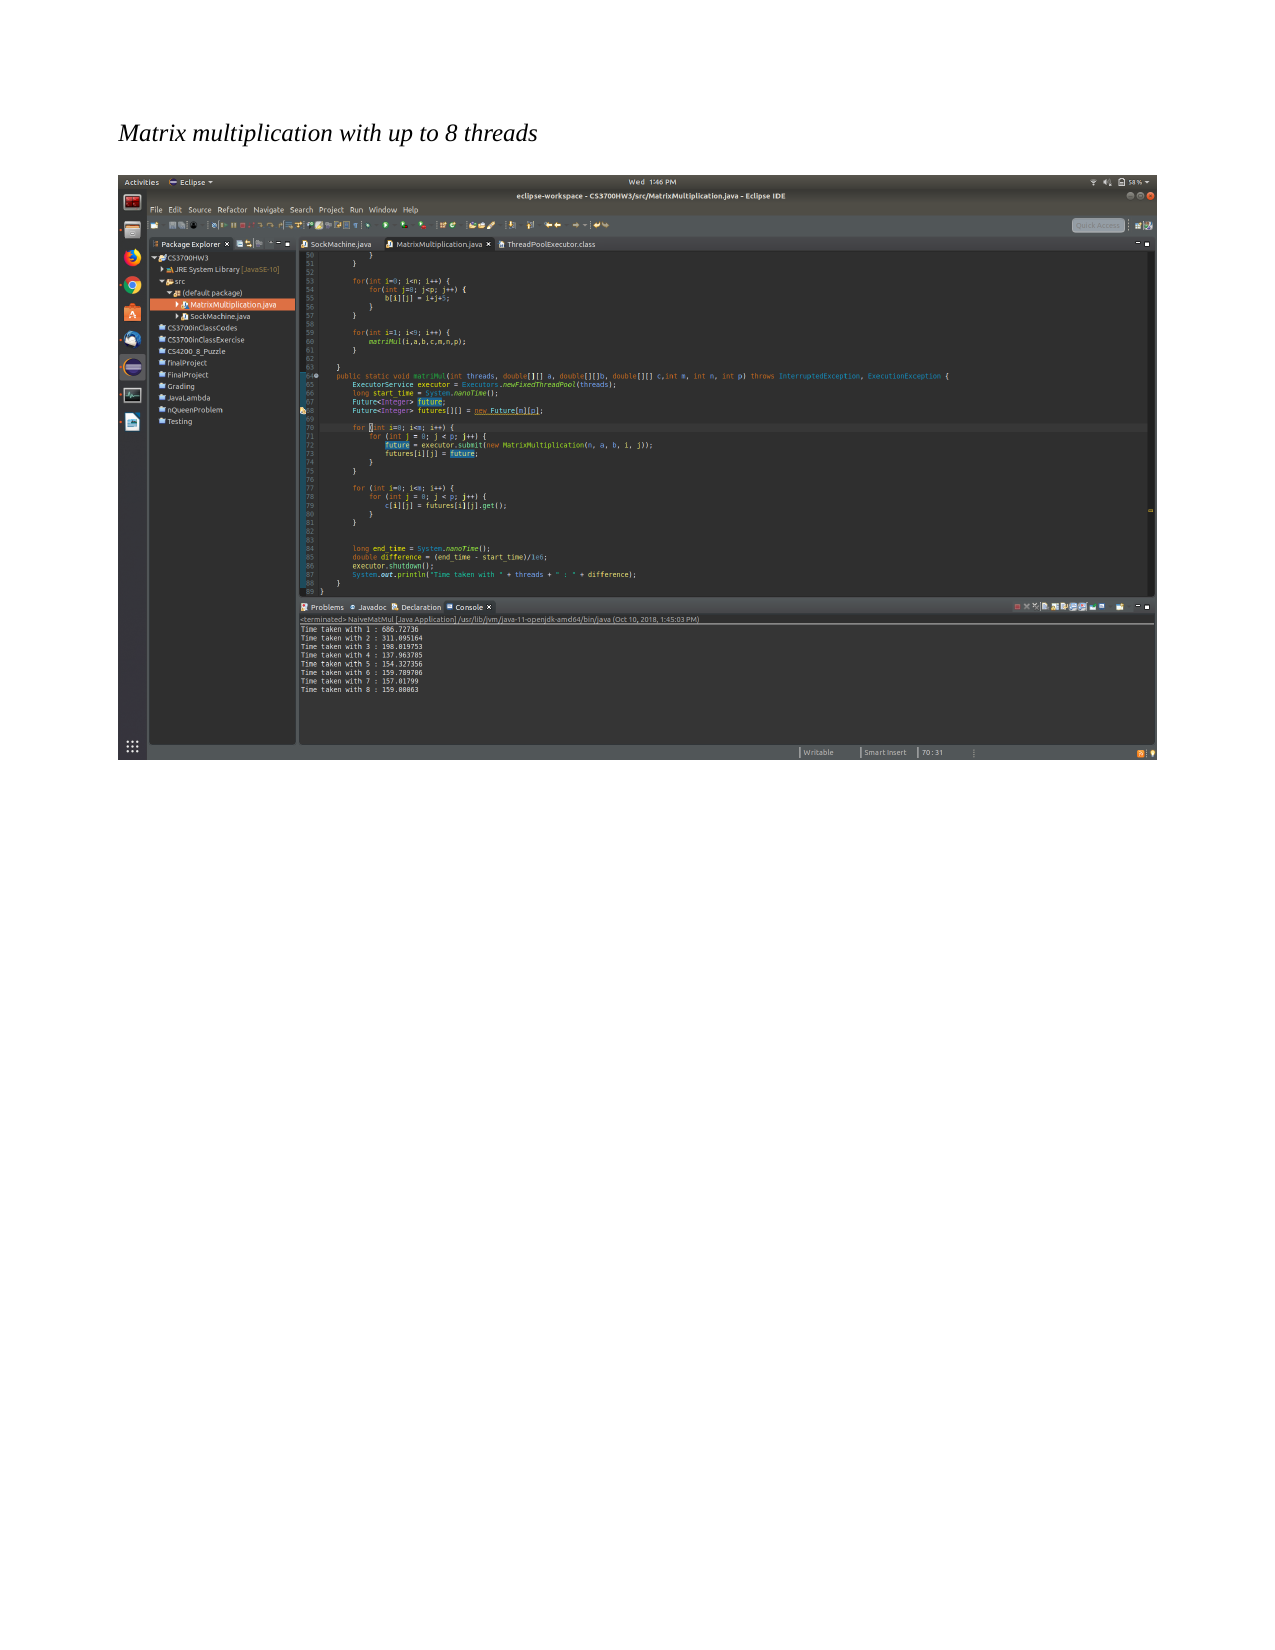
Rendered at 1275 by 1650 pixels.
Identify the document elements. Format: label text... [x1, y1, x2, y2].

picture [118, 175, 1157, 760]
text Matrix multiplication with up to 8 threads [118, 118, 1157, 147]
